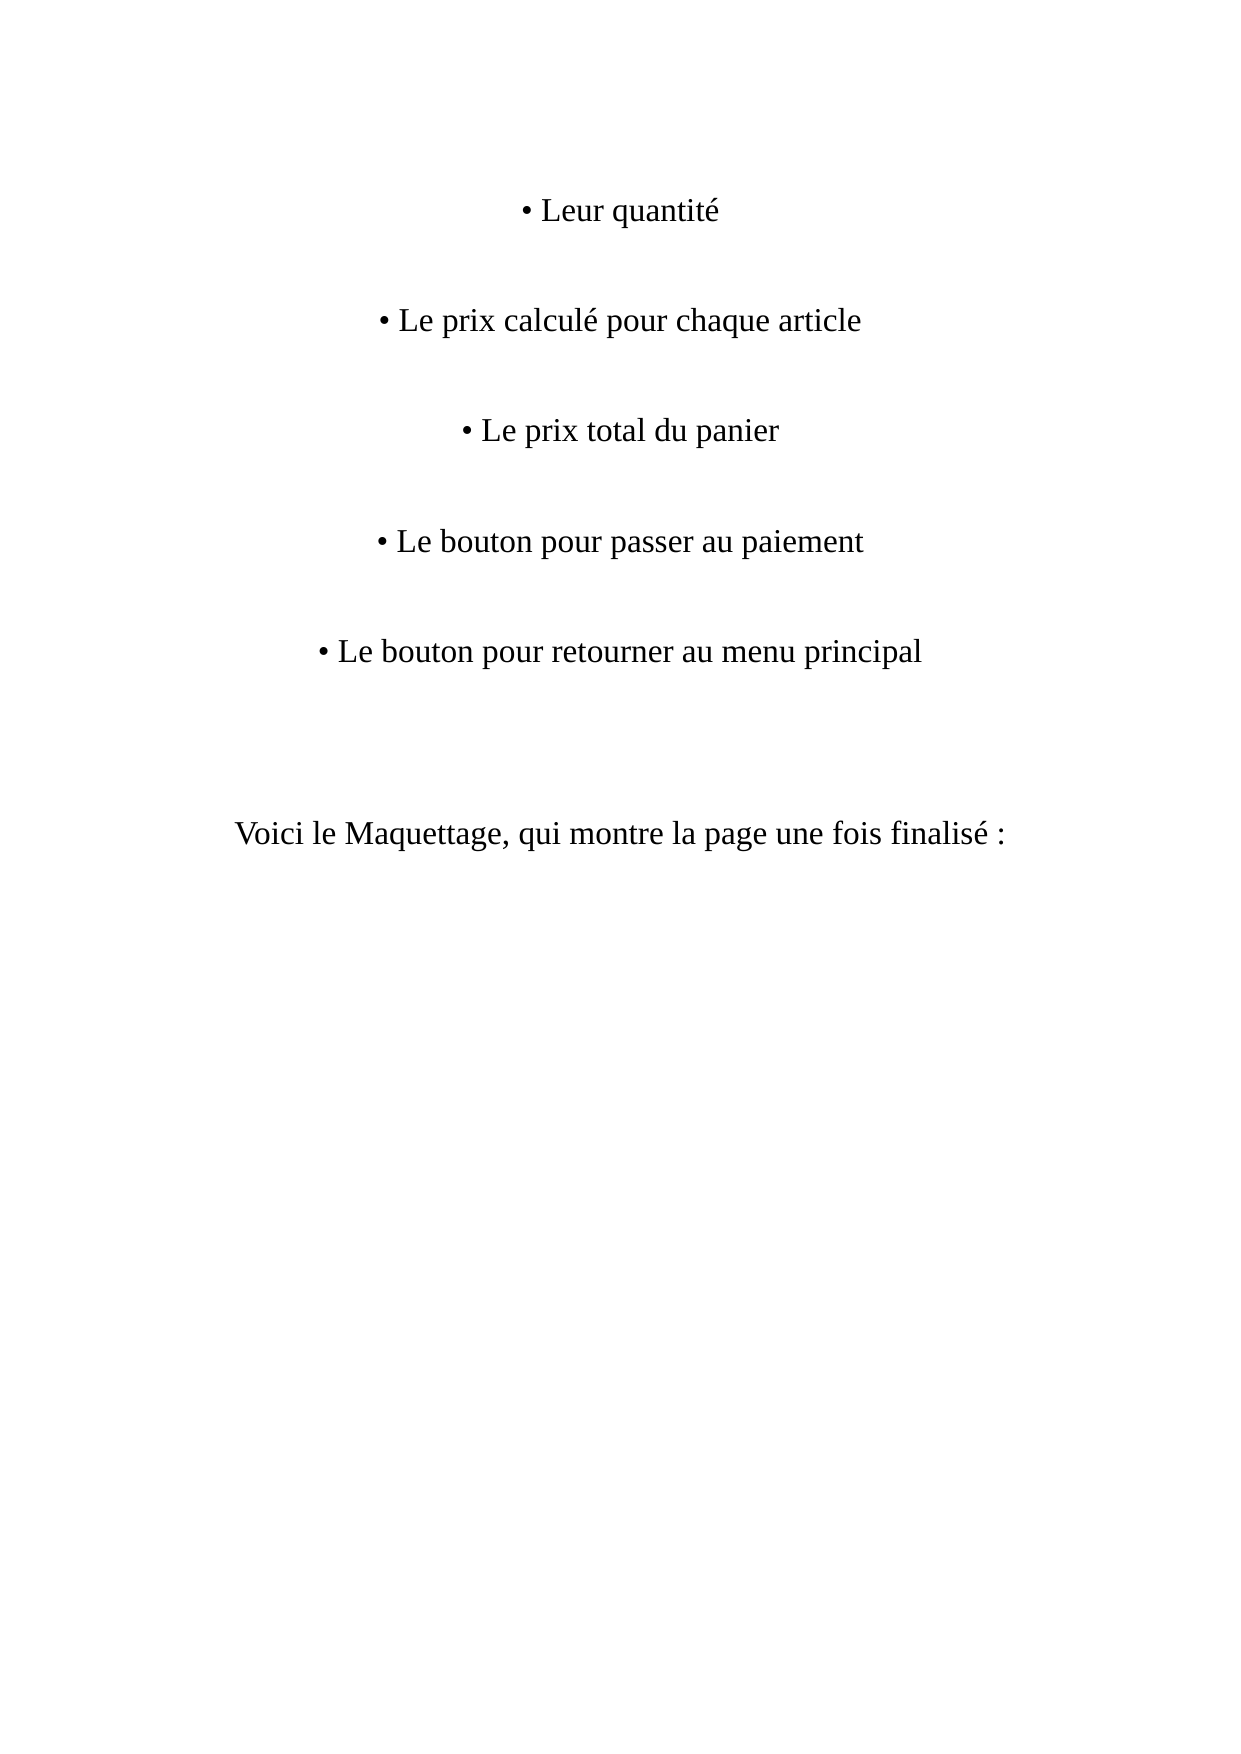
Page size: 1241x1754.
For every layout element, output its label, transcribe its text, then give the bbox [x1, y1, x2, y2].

text • Le bouton pour retourner au menu principal [118, 631, 1122, 670]
text • Le prix calculé pour chaque article [118, 300, 1122, 339]
text • Le prix total du panier [118, 411, 1122, 449]
text • Le bouton pour passer au paiement [118, 521, 1122, 559]
text • Leur quantité [118, 190, 1122, 228]
text Voici le Maquettage, qui montre la page une fois finalisé : [118, 814, 1122, 852]
